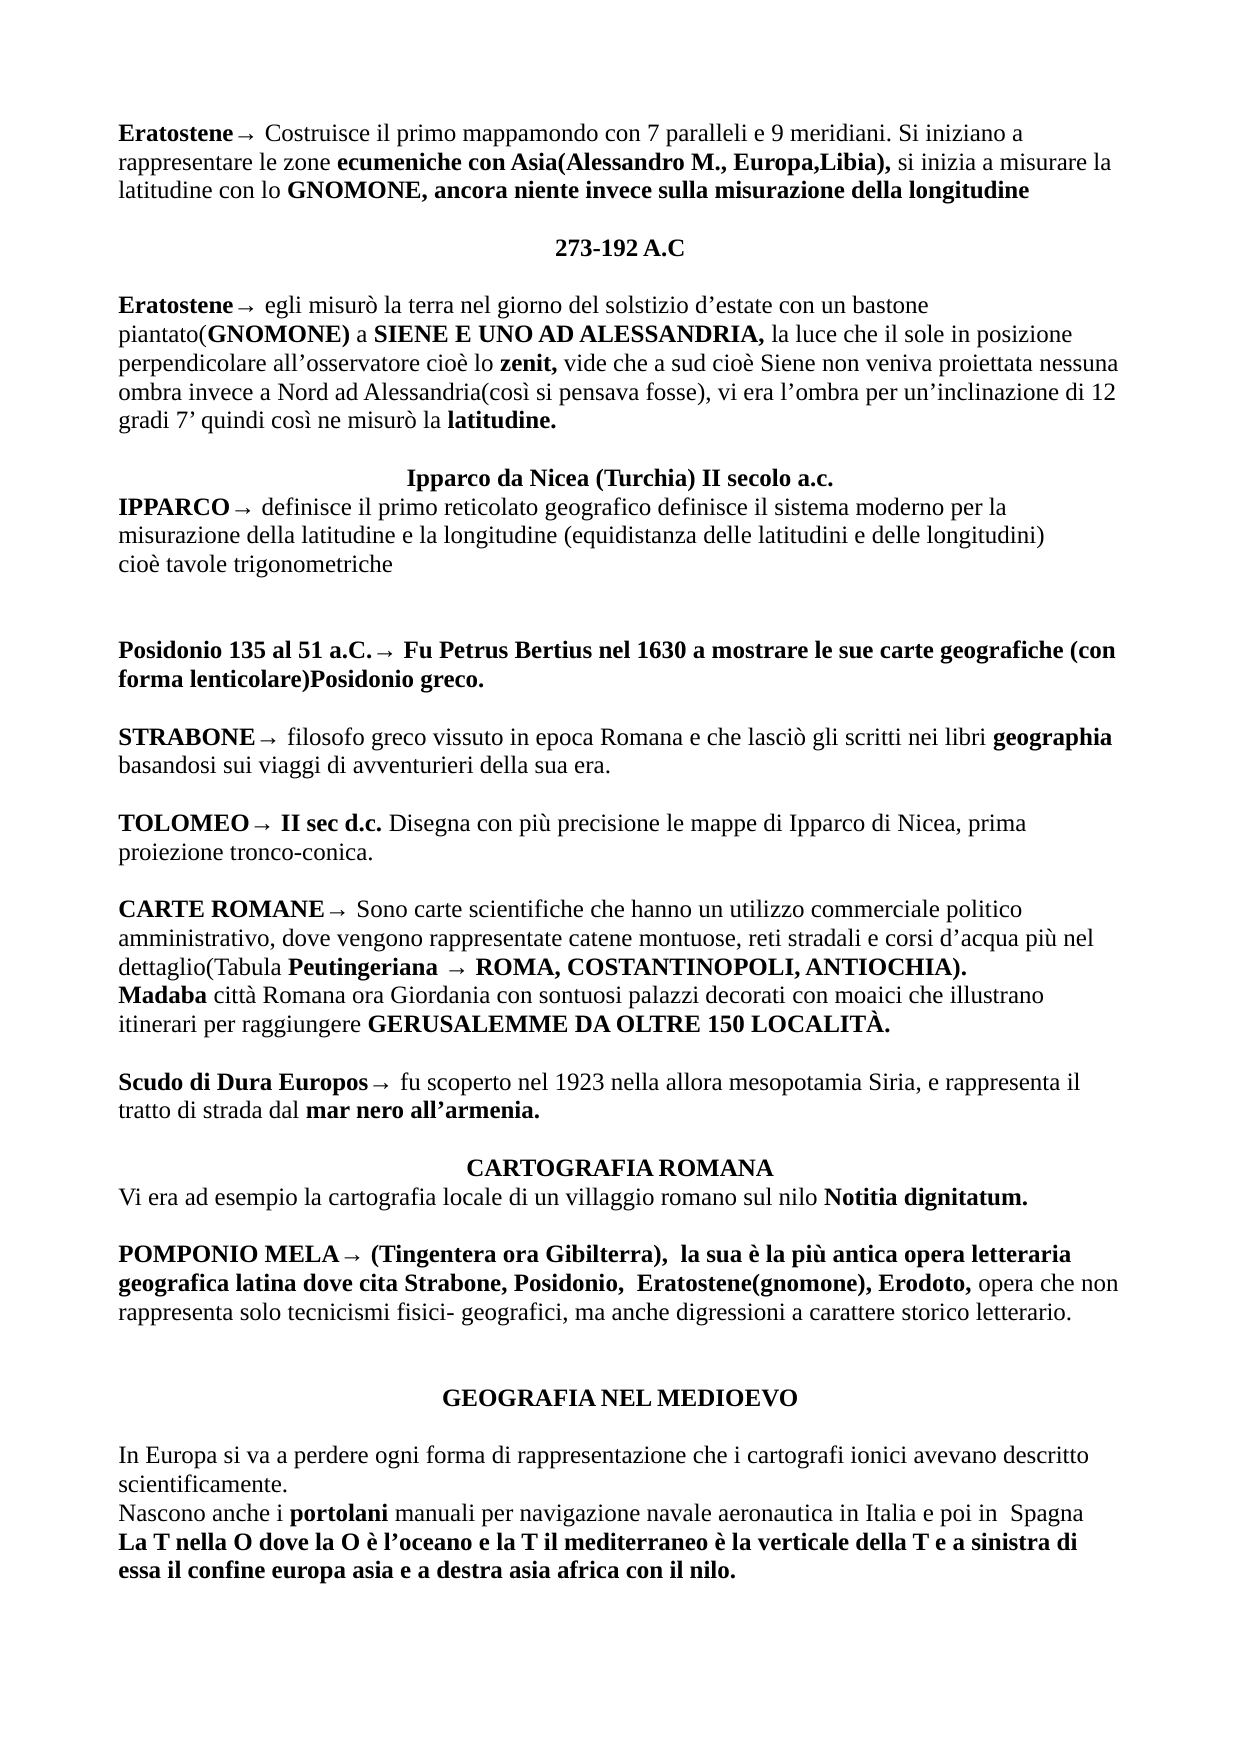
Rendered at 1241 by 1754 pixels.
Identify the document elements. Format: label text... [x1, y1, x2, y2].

text CARTOGRAFIA ROMANA [118, 1153, 1122, 1182]
text Ipparco da Nicea (Turchia) II secolo a.c. [118, 463, 1122, 492]
text Vi era ad esempio la cartografia locale di un villaggio romano sul nilo Notitia dignitatum. [118, 1182, 1122, 1211]
text La T nella O dove la O è l’oceano e la T il mediterraneo è la verticale della T e a sinistra di essa il confine europa asia e a destra asia africa con il nilo. [118, 1527, 1122, 1584]
text Nascono anche i portolani manuali per navigazione navale aeronautica in Italia e poi in Spagna [118, 1498, 1122, 1527]
text cioè tavole trigonometriche [118, 549, 1122, 578]
text POMPONIO MELA→ (Tingentera ora Gibilterra), la sua è la più antica opera letteraria geografica latina dove cita Strabone, Posidonio, Eratostene(gnomone), Erodoto, opera che non rappresenta solo tecnicismi fisici- geografici, ma anche digressioni a carattere storico letterario. [118, 1239, 1122, 1326]
text CARTE ROMANE→ Sono carte scientifiche che hanno un utilizzo commerciale politico amministrativo, dove vengono rappresentate catene montuose, reti stradali e corsi d’acqua più nel dettaglio(Tabula Peutingeriana → ROMA, COSTANTINOPOLI, ANTIOCHIA). [118, 894, 1122, 981]
text STRABONE→ filosofo greco vissuto in epoca Romana e che lasciò gli scritti nei libri geographia [118, 722, 1122, 751]
text TOLOMEO→ II sec d.c. Disegna con più precisione le mappe di Ipparco di Nicea, prima proiezione tronco-conica. [118, 808, 1122, 866]
text Madaba città Romana ora Giordania con sontuosi palazzi decorati con moaici che illustrano itinerari per raggiungere GERUSALEMME DA OLTRE 150 LOCALITÀ. [118, 981, 1122, 1038]
text Scudo di Dura Europos→ fu scoperto nel 1923 nella allora mesopotamia Siria, e rappresenta il tratto di strada dal mar nero all’armenia. [118, 1067, 1122, 1124]
text IPPARCO→ definisce il primo reticolato geografico definisce il sistema moderno per la misurazione della latitudine e la longitudine (equidistanza delle latitudini e delle longitudini) [118, 492, 1122, 549]
text basandosi sui viaggi di avventurieri della sua era. [118, 751, 1122, 779]
text Posidonio 135 al 51 a.C.→ Fu Petrus Bertius nel 1630 a mostrare le sue carte geografiche (con forma lenticolare)Posidonio greco. [118, 636, 1122, 693]
text GEOGRAFIA NEL MEDIOEVO [118, 1383, 1122, 1412]
text Eratostene→ Costruisce il primo mappamondo con 7 paralleli e 9 meridiani. Si iniziano a rappresentare le zone ecumeniche con Asia(Alessandro M., Europa,Libia), si inizia a misurare la latitudine con lo GNOMONE, ancora niente invece sulla misurazione della longitudine [118, 118, 1122, 204]
text In Europa si va a perdere ogni forma di rappresentazione che i cartografi ionici avevano descritto scientificamente. [118, 1441, 1122, 1498]
text 273-192 A.C [118, 233, 1122, 262]
text Eratostene→ egli misurò la terra nel giorno del solstizio d’estate con un bastone piantato(GNOMONE) a SIENE E UNO AD ALESSANDRIA, la luce che il sole in posizione perpendicolare all’osservatore cioè lo zenit, vide che a sud cioè Siene non veniva proiettata nessuna ombra invece a Nord ad Alessandria(così si pensava fosse), vi era l’ombra per un’inclinazione di 12 gradi 7’ quindi così ne misurò la latitudine. [118, 291, 1122, 434]
